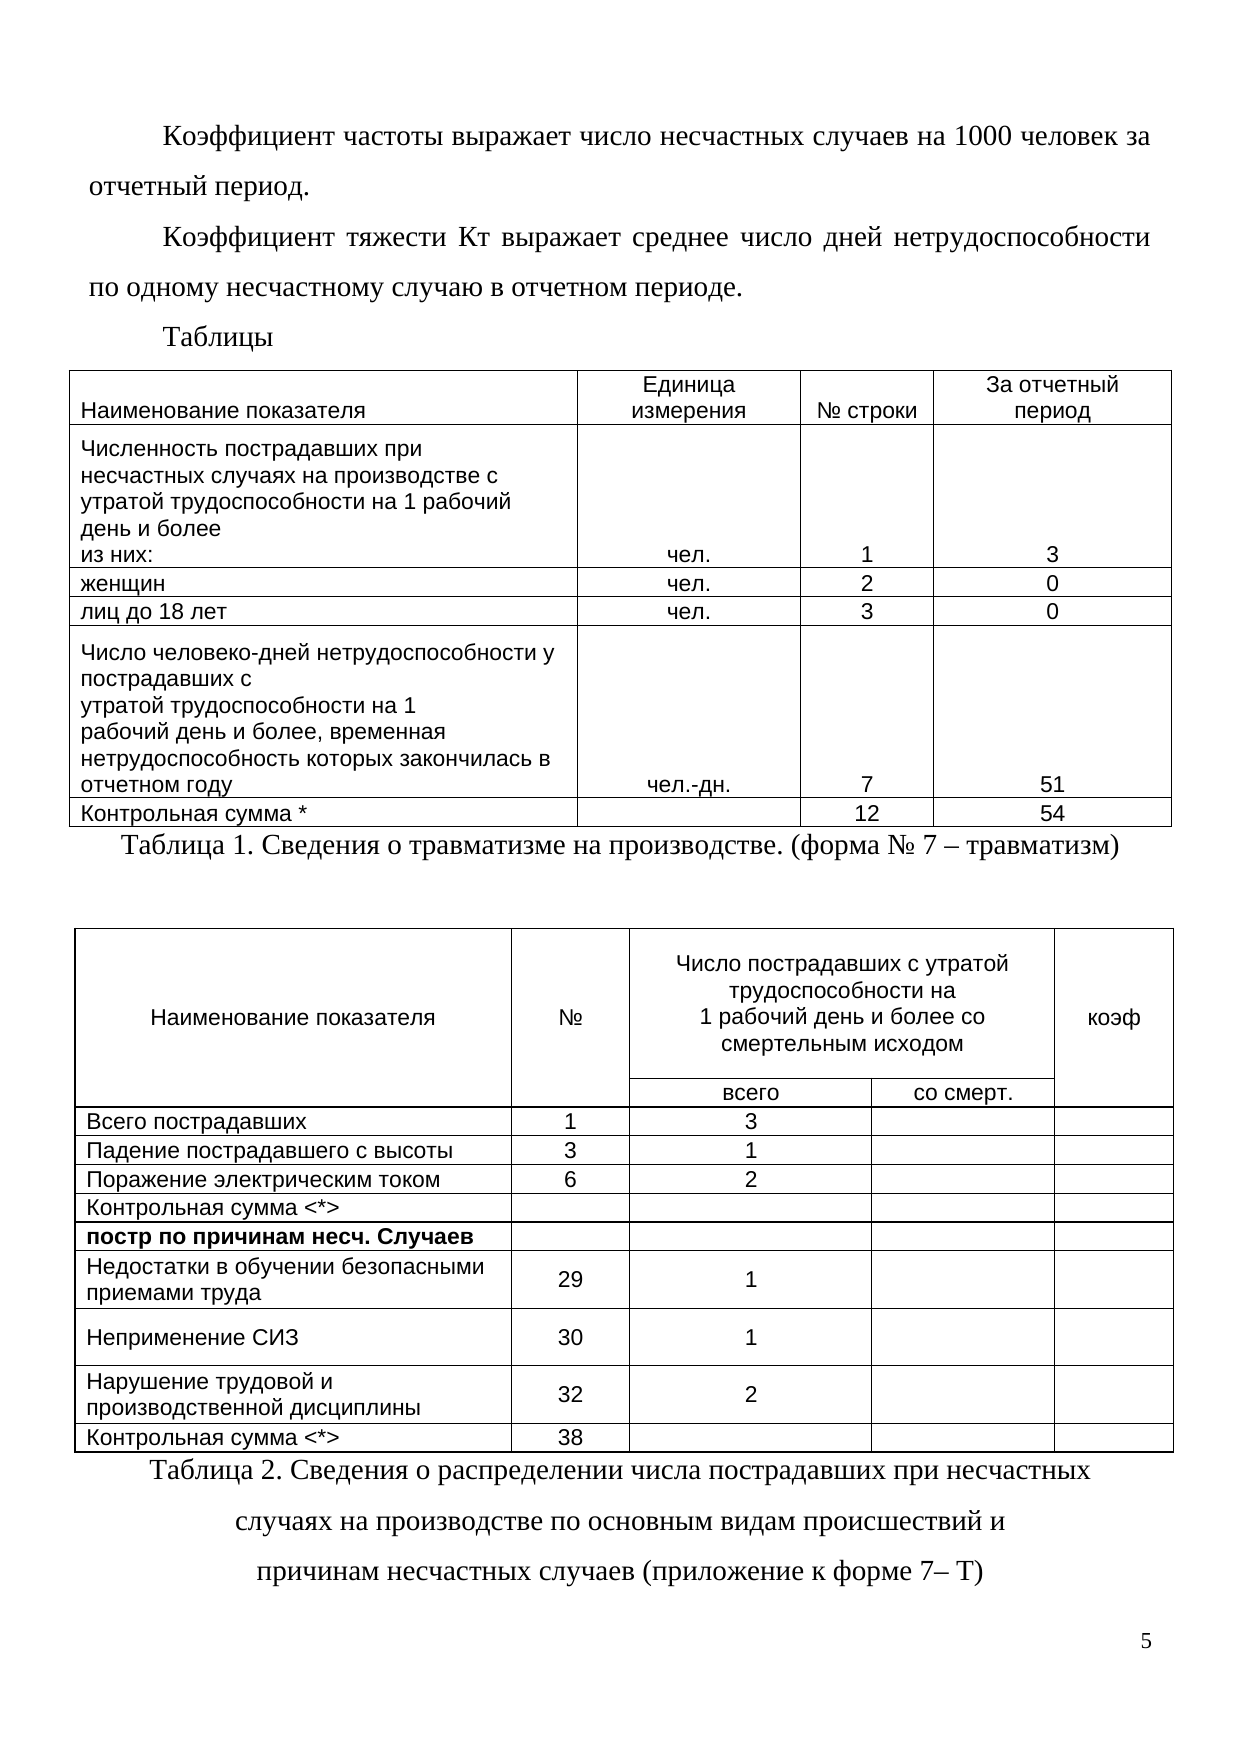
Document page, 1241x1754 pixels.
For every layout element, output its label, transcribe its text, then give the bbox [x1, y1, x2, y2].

table_cell [578, 798, 800, 826]
text Таблицы [89, 319, 1152, 353]
table_cell Неприменение СИЗ [76, 1309, 511, 1365]
table_cell [872, 1194, 1054, 1221]
table_cell [1055, 1366, 1173, 1423]
table_header Число пострадавших с утратой трудоспособности на 1 рабочий день и более со смертельным исходом [630, 929, 1054, 1078]
table_cell Контрольная сумма * [70, 798, 577, 826]
table_cell [1055, 1424, 1173, 1451]
text Таблица 1. Сведения о травматизме на производстве. (форма № 7 – травматизм) [89, 827, 1152, 861]
table_cell 2 [630, 1366, 871, 1423]
table_cell [512, 1194, 629, 1221]
table_cell 29 [512, 1251, 629, 1308]
table_cell [872, 1136, 1054, 1164]
table_cell чел.-дн. [578, 626, 800, 797]
table_cell чел. [578, 597, 800, 625]
table_cell [1055, 1309, 1173, 1365]
table_cell Падение пострадавшего с высоты [76, 1136, 511, 1164]
text причинам несчастных случаев (приложение к форме 7– Т) [89, 1553, 1152, 1587]
table_cell 12 [801, 798, 933, 826]
table_cell [872, 1424, 1054, 1451]
table_cell 1 [512, 1108, 629, 1135]
table_cell лиц до 18 лет [70, 597, 577, 625]
table_cell 51 [934, 626, 1171, 797]
table_cell 0 [934, 568, 1171, 596]
table_cell [512, 1223, 629, 1250]
table_cell Численность пострадавших при несчастных случаях на производстве с утратой трудоспособности на 1 рабочий день и более из них: [70, 425, 577, 567]
table_header За отчетный период [934, 371, 1171, 423]
table_cell всего [630, 1079, 871, 1106]
table_cell [872, 1165, 1054, 1193]
table_header коэф [1055, 929, 1173, 1106]
table_cell чел. [578, 425, 800, 567]
table_cell постр по причинам несч. Случаев [76, 1223, 511, 1250]
table_cell 1 [801, 425, 933, 567]
table_cell со смерт. [872, 1079, 1054, 1106]
text случаях на производстве по основным видам происшествий и [89, 1503, 1152, 1536]
table_cell Поражение электрическим током [76, 1165, 511, 1193]
text Коэффициент тяжести Кт выражает среднее число дней нетрудоспособности по одному несчастному случаю в отчетном периоде. [89, 219, 1152, 303]
table_cell 7 [801, 626, 933, 797]
text Коэффициент частоты выражает число несчастных случаев на 1000 человек за отчетный период. [89, 118, 1152, 202]
table_cell 3 [801, 597, 933, 625]
table_cell 30 [512, 1309, 629, 1365]
table_cell женщин [70, 568, 577, 596]
table_cell 6 [512, 1165, 629, 1193]
table_cell Нарушение трудовой и производственной дисциплины [76, 1366, 511, 1423]
table_cell [1055, 1136, 1173, 1164]
table_cell [1055, 1223, 1173, 1250]
table_cell [1055, 1165, 1173, 1193]
table_cell [1055, 1108, 1173, 1135]
table_cell Всего пострадавших [76, 1108, 511, 1135]
table_header Единица измерения [578, 371, 800, 423]
table_cell 54 [934, 798, 1171, 826]
table_header Наименование показателя [70, 371, 577, 423]
table_cell 2 [801, 568, 933, 596]
table_cell [872, 1223, 1054, 1250]
table_header № строки [801, 371, 933, 423]
table_cell [1055, 1251, 1173, 1308]
table_cell [872, 1108, 1054, 1135]
table_cell Контрольная сумма <*> [76, 1194, 511, 1221]
table_cell 1 [630, 1309, 871, 1365]
table_cell 2 [630, 1165, 871, 1193]
table_cell [872, 1309, 1054, 1365]
table_cell [872, 1366, 1054, 1423]
table_cell 0 [934, 597, 1171, 625]
table_cell [630, 1424, 871, 1451]
text Таблица 2. Сведения о распределении числа пострадавших при несчастных [89, 1453, 1152, 1486]
table_cell [630, 1194, 871, 1221]
table_cell Число человеко-дней нетрудоспособности у пострадавших с утратой трудоспособности на 1 рабочий день и более, временная нетрудоспособность которых закончилась в отчетном году [70, 626, 577, 797]
table_cell [872, 1251, 1054, 1308]
table_cell 38 [512, 1424, 629, 1451]
table_cell [1055, 1194, 1173, 1221]
table_cell Недостатки в обучении безопасными приемами труда [76, 1251, 511, 1308]
table_cell 32 [512, 1366, 629, 1423]
table_header № [512, 929, 629, 1106]
table_cell 3 [934, 425, 1171, 567]
table_cell Контрольная сумма <*> [76, 1424, 511, 1451]
table_cell 1 [630, 1251, 871, 1308]
table_cell 3 [630, 1108, 871, 1135]
table_cell 3 [512, 1136, 629, 1164]
table_header Наименование показателя [76, 929, 511, 1106]
table_cell 1 [630, 1136, 871, 1164]
table_cell [630, 1223, 871, 1250]
table_cell чел. [578, 568, 800, 596]
